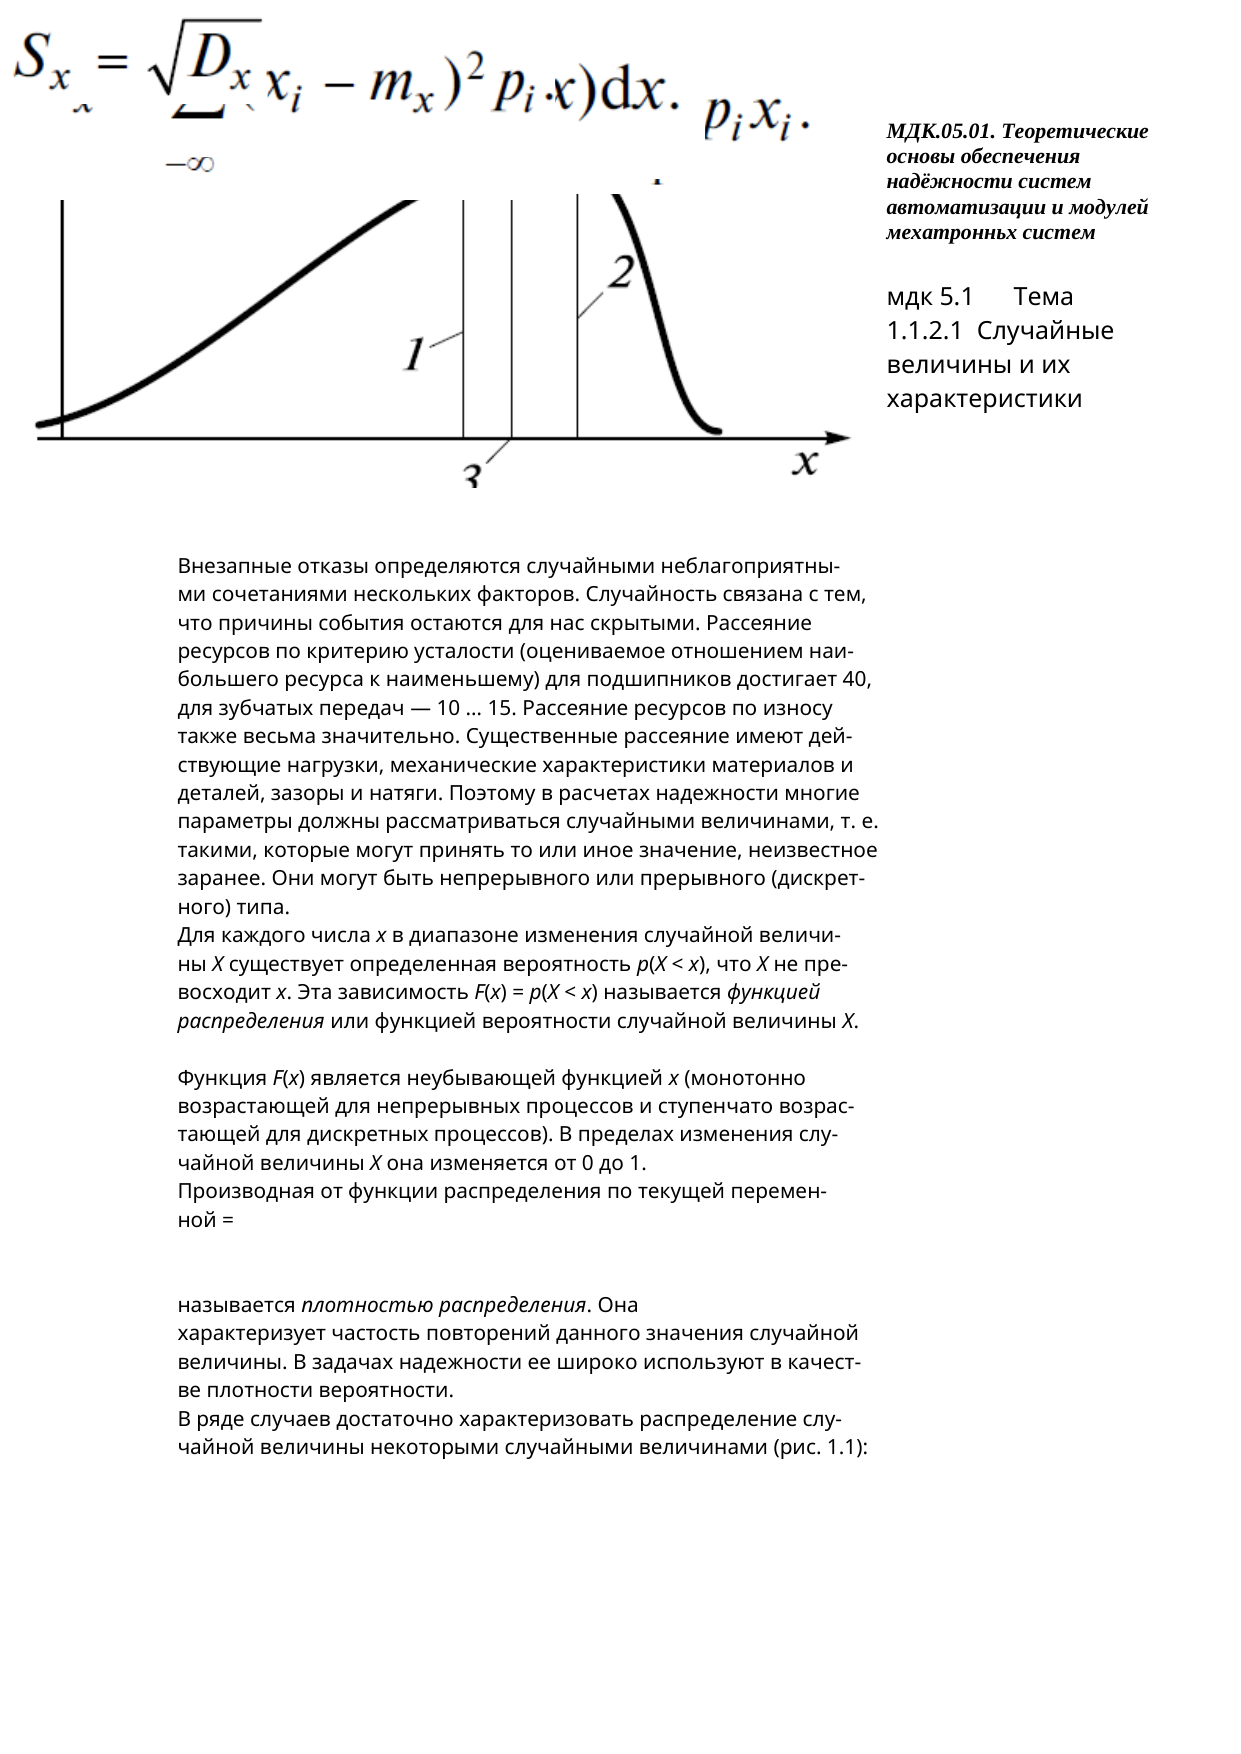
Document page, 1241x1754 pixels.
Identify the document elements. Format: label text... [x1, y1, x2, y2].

text ствующие нагрузки, механические характеристики материалов и [177, 750, 1152, 778]
text МДК.05.01. Теоретические основы обеспечения надёжности систем автоматизации и модулей мехатронньх систем [887, 118, 1152, 244]
text восходит х. Эта зависимость F(х) = р(Х < х) называется функцией [177, 977, 1152, 1006]
text большего ресурса к наименьшему) для подшипников достигает 40, [177, 664, 1152, 693]
text Производная от функции распределения по текущей перемен- [177, 1176, 1152, 1205]
text ве плотности вероятности. [177, 1375, 1152, 1404]
text распределения или функцией вероятности случайной величины Х. [177, 1006, 1152, 1034]
text такими, которые могут принять то или иное значение, неизвестное [177, 835, 1152, 863]
text В ряде случаев достаточно характеризовать распределение слу- [177, 1404, 1152, 1432]
text чайной величины некоторыми случайными величинами (рис. 1.1): [177, 1432, 1152, 1461]
text называется плотностью распределения. Она [177, 1290, 1152, 1318]
text возрастающей для непрерывных процессов и ступенчато возрас- [177, 1091, 1152, 1119]
text характеризует частость повторений данного значения случайной [177, 1318, 1152, 1347]
text Внезапные отказы определяются случайными неблагоприятны- [177, 551, 1152, 579]
text Для каждого числа х в диапазоне изменения случайной величи- [177, 920, 1152, 949]
text ной = [177, 1205, 1152, 1233]
text для зубчатых передач — 10 … 15. Рассеяние ресурсов по износу [177, 693, 1152, 721]
text чайной величины Х она изменяется от 0 до 1. [177, 1148, 1152, 1176]
text ми сочетаниями нескольких факторов. Случайность связана с тем, [177, 579, 1152, 608]
text ного) типа. [177, 892, 1152, 920]
text тающей для дискретных процессов). В пределах изменения слу- [177, 1119, 1152, 1148]
text мдк 5.1 Тема 1.1.2.1 Случайные величины и их характеристики [887, 278, 1152, 414]
text параметры должны рассматриваться случайными величинами, т. е. [177, 807, 1152, 835]
text Функция F(х) является неубывающей функцией х (монотонно [177, 1063, 1152, 1091]
text ны Х существует определенная вероятность р(Х < х), что Х не пре- [177, 949, 1152, 977]
text ресурсов по критерию усталости (оцениваемое отношением наи- [177, 636, 1152, 664]
text величины. В задачах надежности ее широко используют в качест- [177, 1347, 1152, 1375]
text что причины события остаются для нас скрытыми. Рассеяние [177, 608, 1152, 636]
text заранее. Они могут быть непрерывного или прерывного (дискрет- [177, 863, 1152, 892]
text также весьма значительно. Существенные рассеяние имеют дей- [177, 721, 1152, 750]
text деталей, зазоры и натяги. Поэтому в расчетах надежности многие [177, 778, 1152, 807]
